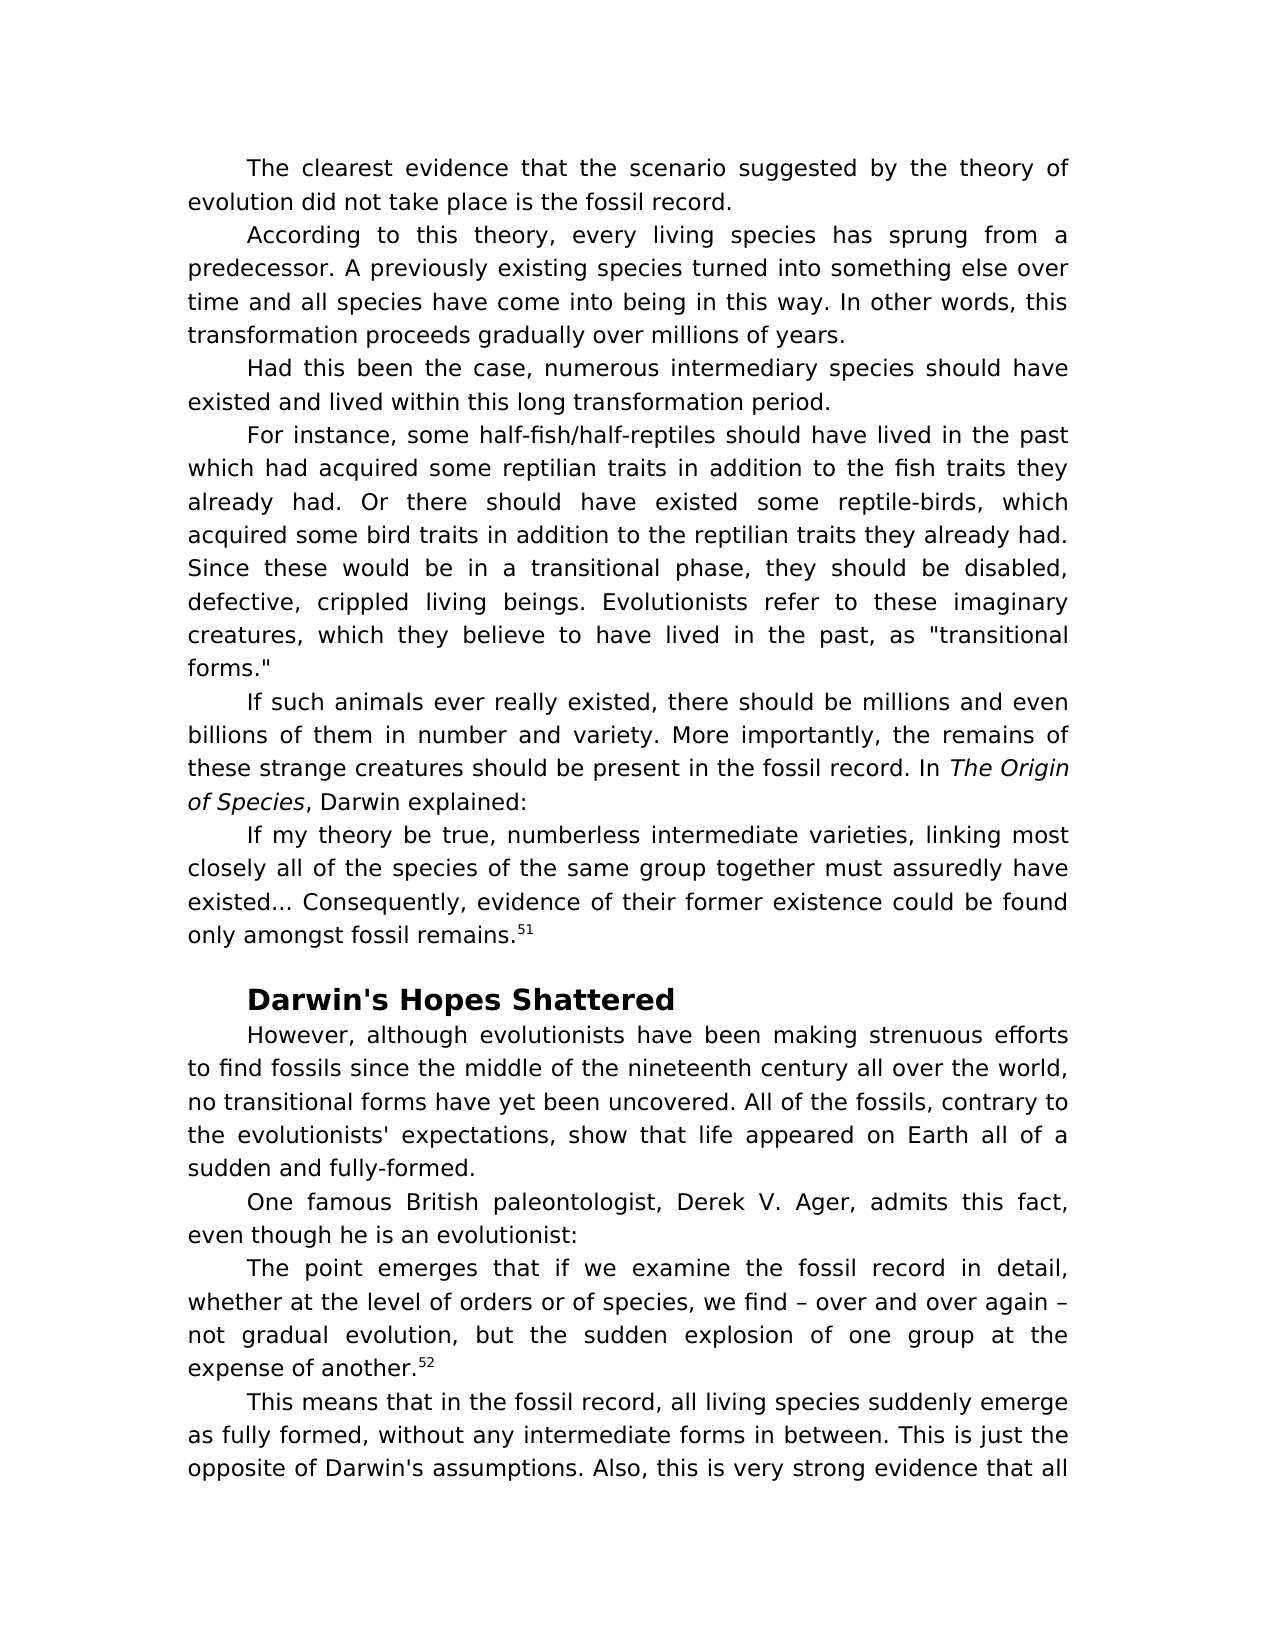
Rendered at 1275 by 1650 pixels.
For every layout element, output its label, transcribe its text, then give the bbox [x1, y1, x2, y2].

text The clearest evidence that the scenario suggested by the theory of evolution did not take place is the fossil record. [187, 150, 1070, 217]
text However, although evolutionists have been making strenuous efforts to find fossils since the middle of the nineteenth century all over the world, no transitional forms have yet been uncovered. All of the fossils, contrary to the evolutionists' expectations, show that life appeared on Earth all of a sudden and fully-formed. [187, 1017, 1070, 1183]
text If such animals ever really existed, there should be millions and even billions of them in number and variety. More importantly, the remains of these strange creatures should be present in the fossil record. In The Origin of Species, Darwin explained: [187, 683, 1070, 817]
text This means that in the fossil record, all living species suddenly emerge as fully formed, without any intermediate forms in between. This is just the opposite of Darwin's assumptions. Also, this is very strong evidence that all [187, 1383, 1070, 1483]
text According to this theory, every living species has sprung from a predecessor. A previously existing species turned into something else over time and all species have come into being in this way. In other words, this transformation proceeds gradually over millions of years. [187, 217, 1070, 350]
text Had this been the case, numerous intermediary species should have existed and lived within this long transformation period. [187, 350, 1070, 417]
text For instance, some half-fish/half-reptiles should have lived in the past which had acquired some reptilian traits in addition to the fish traits they already had. Or there should have existed some reptile-birds, which acquired some bird traits in addition to the reptilian traits they already had. Since these would be in a transitional phase, they should be disabled, defective, crippled living beings. Evolutionists refer to these imaginary creatures, which they believe to have lived in the past, as "transitional forms." [187, 417, 1070, 683]
text Darwin's Hopes Shattered [187, 983, 1070, 1017]
text One famous British paleontologist, Derek V. Ager, admits this fact, even though he is an evolutionist: [187, 1183, 1070, 1250]
text The point emerges that if we examine the fossil record in detail, whether at the level of orders or of species, we find – over and over again – not gradual evolution, but the sudden explosion of one group at the expense of another.52 [187, 1250, 1070, 1383]
text If my theory be true, numberless intermediate varieties, linking most closely all of the species of the same group together must assuredly have existed... Consequently, evidence of their former existence could be found only amongst fossil remains.51 [187, 817, 1070, 950]
